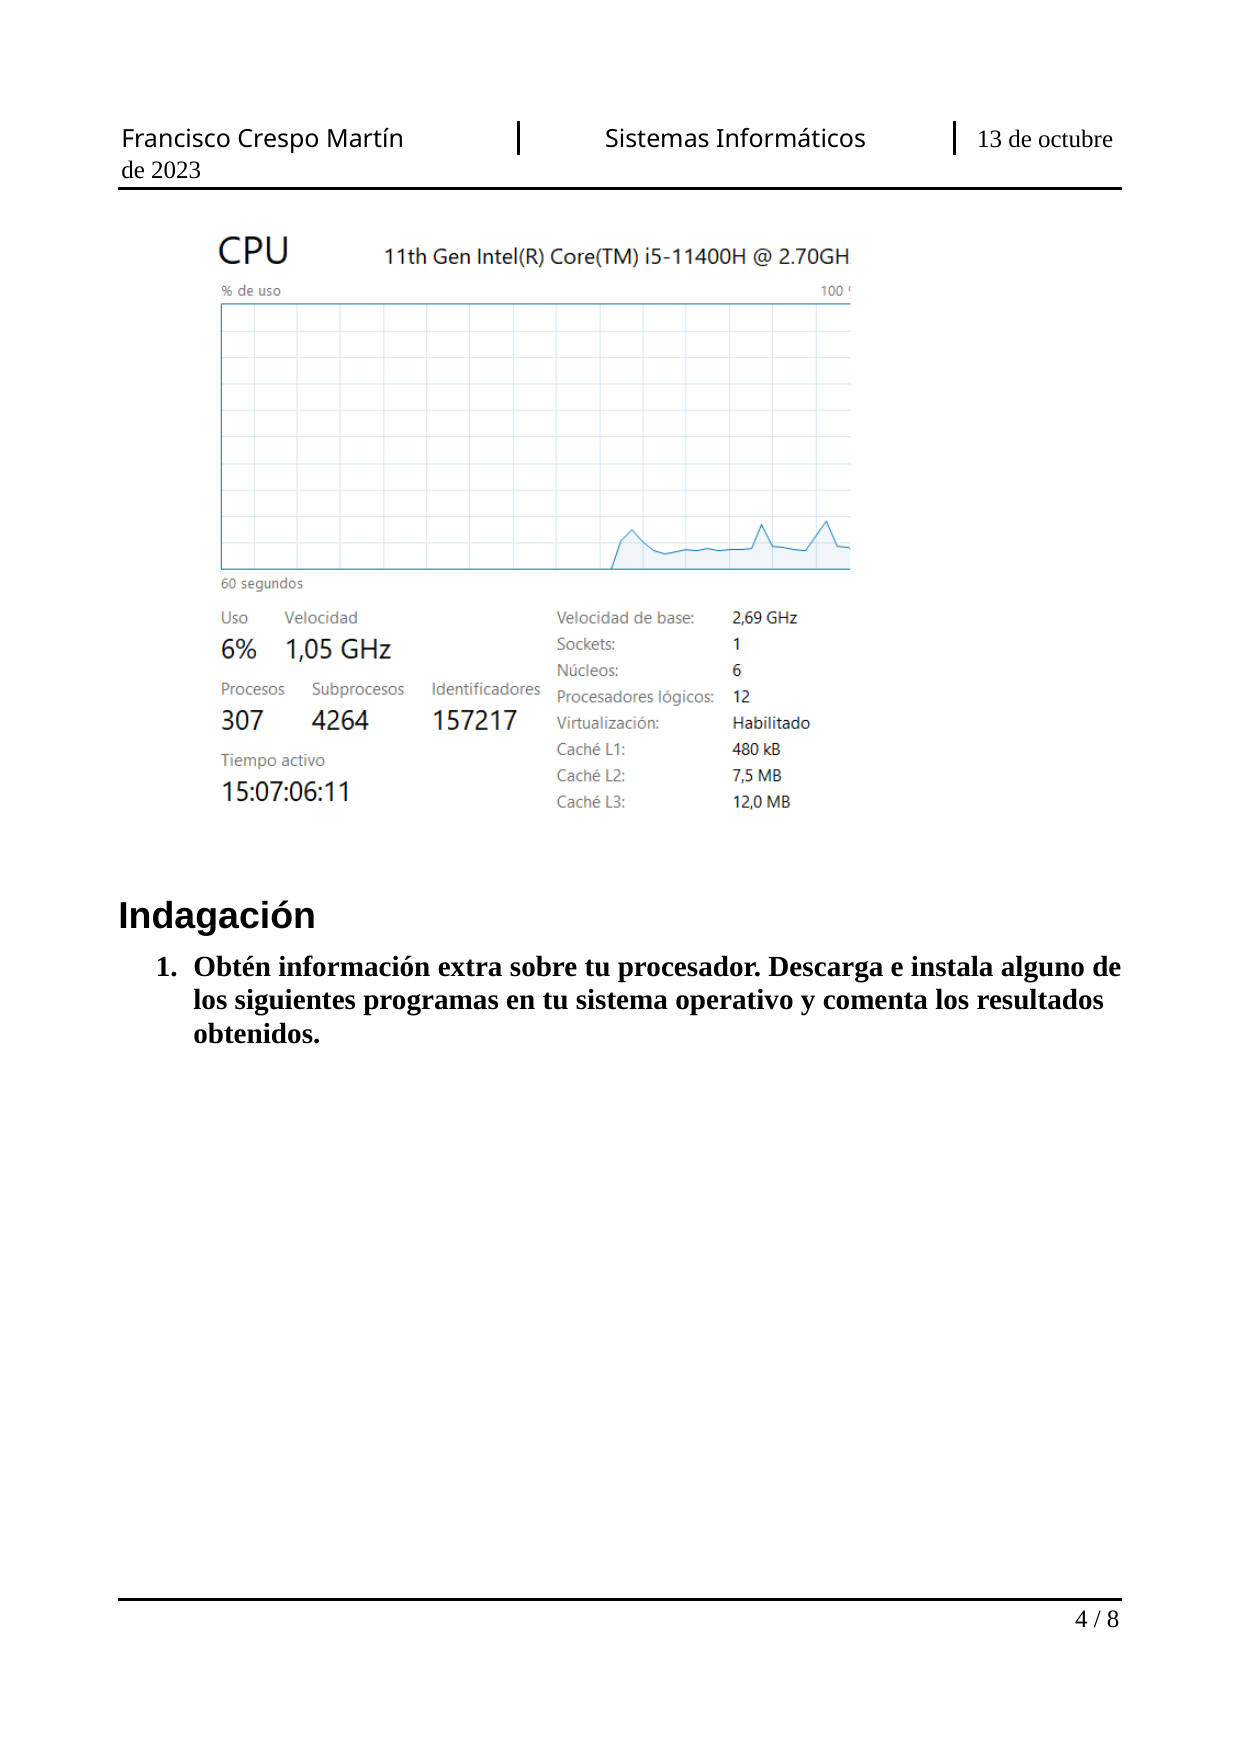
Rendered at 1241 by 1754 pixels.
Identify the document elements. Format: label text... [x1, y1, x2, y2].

text Indagación [118, 893, 1122, 936]
picture [200, 219, 851, 834]
subtitle Obtén información extra sobre tu procesador. Descarga e instala alguno de los siguientes programas en tu sistema operativo y comenta los resultados obtenidos. [156, 949, 1122, 1049]
